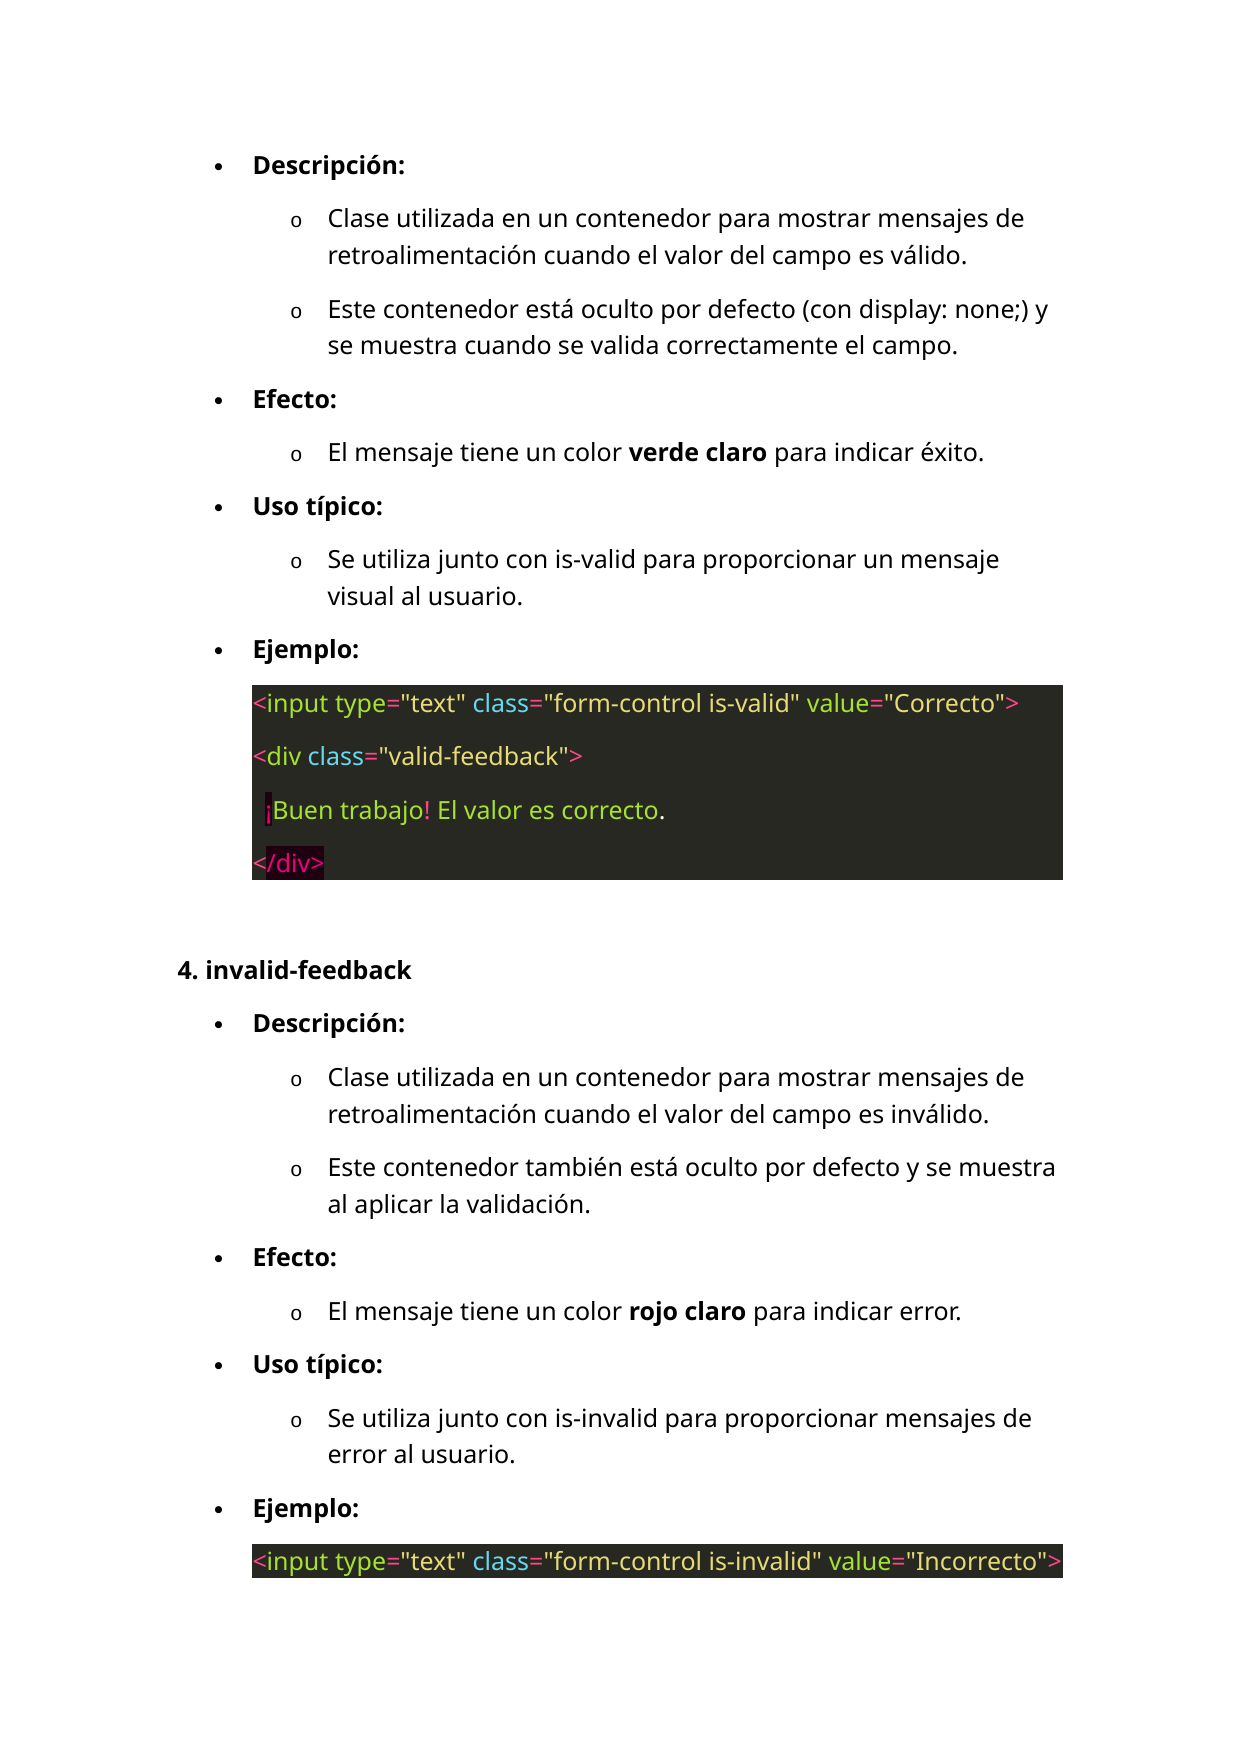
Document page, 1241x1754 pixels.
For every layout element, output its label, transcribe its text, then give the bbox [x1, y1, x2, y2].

list Efecto: [215, 1240, 1063, 1274]
text 4. invalid-feedback [177, 953, 1063, 987]
text <input type="text" class="form-control is-invalid" value="Incorrecto"> [252, 1544, 1063, 1578]
list Uso típico: [215, 1347, 1063, 1381]
list Ejemplo: [215, 1490, 1063, 1524]
list El mensaje tiene un color rojo claro para indicar error. [290, 1293, 1063, 1327]
list Efecto: [215, 381, 1063, 416]
list Este contenedor está oculto por defecto (con display: none;) y se muestra cuando se valida correctamente el campo. [290, 291, 1063, 362]
list Descripción: [215, 1006, 1063, 1040]
list El mensaje tiene un color verde claro para indicar éxito. [290, 435, 1063, 469]
list Se utiliza junto con is-valid para proporcionar un mensaje visual al usuario. [290, 542, 1063, 613]
list Uso típico: [215, 488, 1063, 522]
list Clase utilizada en un contenedor para mostrar mensajes de retroalimentación cuando el valor del campo es válido. [290, 201, 1063, 272]
list Ejemplo: [215, 632, 1063, 666]
list Se utiliza junto con is-invalid para proporcionar mensajes de error al usuario. [290, 1400, 1063, 1471]
text <input type="text" class="form-control is-valid" value="Correcto"> [252, 685, 1063, 719]
text <div class="valid-feedback"> [252, 739, 1063, 773]
text </div> [252, 846, 1063, 880]
text ¡Buen trabajo! El valor es correcto. [252, 792, 1063, 826]
list Este contenedor también está oculto por defecto y se muestra al aplicar la validación. [290, 1150, 1063, 1221]
list Clase utilizada en un contenedor para mostrar mensajes de retroalimentación cuando el valor del campo es inválido. [290, 1059, 1063, 1130]
list Descripción: [215, 148, 1063, 182]
